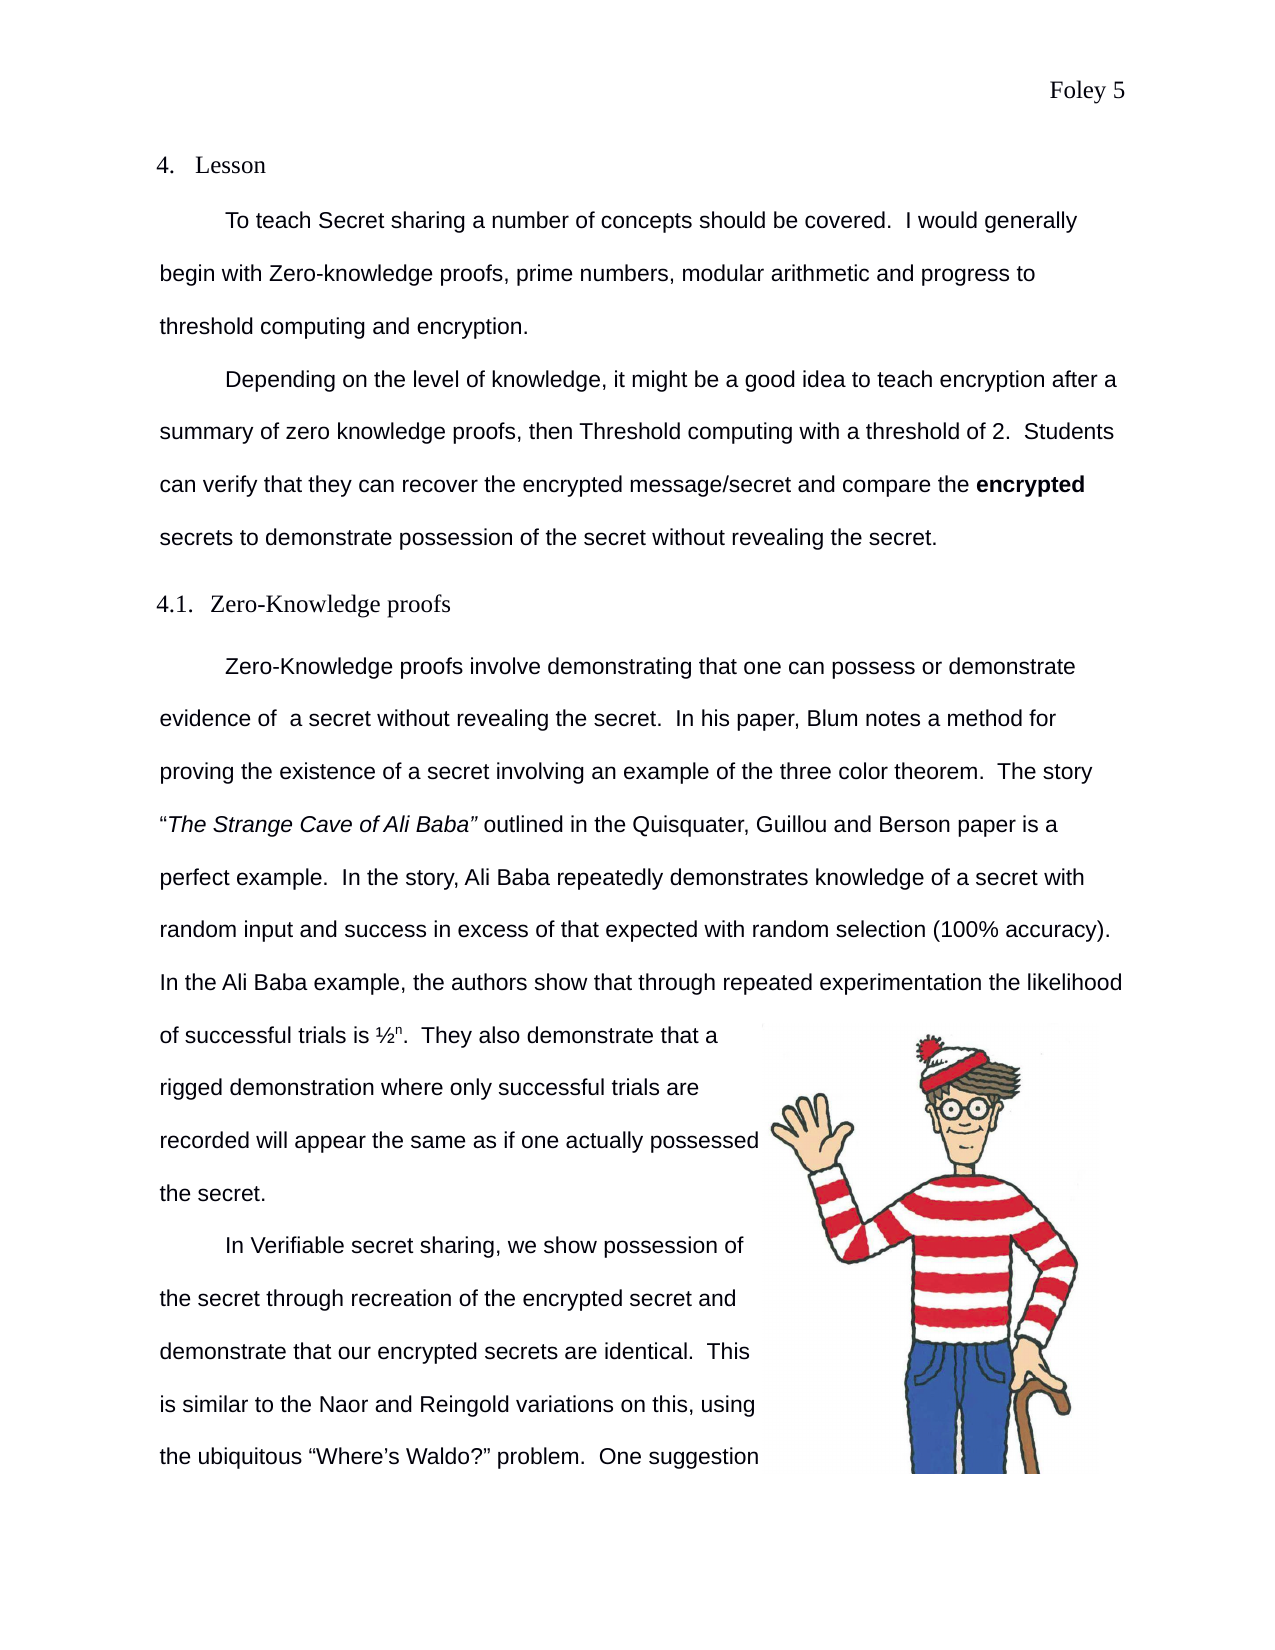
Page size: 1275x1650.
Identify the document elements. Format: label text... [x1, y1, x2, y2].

subtitle Lesson [150, 150, 1125, 179]
text In Verifiable secret sharing, we show possession of the secret through recreation of the encrypted secret and demonstrate that our encrypted secrets are identical. This is similar to the Naor and Reingold variations on this, using the ubiquitous “Where’s Waldo?” problem. One suggestion [159, 1232, 761, 1470]
text To teach Secret sharing a number of concepts should be covered. I would generally begin with Zero-knowledge proofs, prime numbers, modular arithmetic and progress to threshold computing and encryption. [159, 207, 1125, 339]
subtitle Zero-Knowledge proofs [150, 589, 1125, 618]
picture [761, 1023, 1100, 1474]
text Zero-Knowledge proofs involve demonstrating that one can possess or demonstrate evidence of a secret without revealing the secret. In his paper, Blum notes a method for proving the existence of a secret involving an example of the three color theorem. The story “The Strange Cave of Ali Baba” outlined in the Quisquater, Guillou and Berson paper is a perfect example. In the story, Ali Baba repeatedly demonstrates knowledge of a secret with random input and success in excess of that expected with random selection (100% accuracy). In the Ali Baba example, the authors show that through repeated experimentation the likelihood of successful trials is ½n. They also demonstrate that a rigged demonstration where only successful trials are recorded will appear the same as if one actually possessed the secret. [159, 653, 1125, 1206]
text Depending on the level of knowledge, it might be a good idea to teach encryption after a summary of zero knowledge proofs, then Threshold computing with a threshold of 2. Students can verify that they can recover the encrypted message/secret and compare the encrypted secrets to demonstrate possession of the secret without revealing the secret. [159, 366, 1125, 550]
